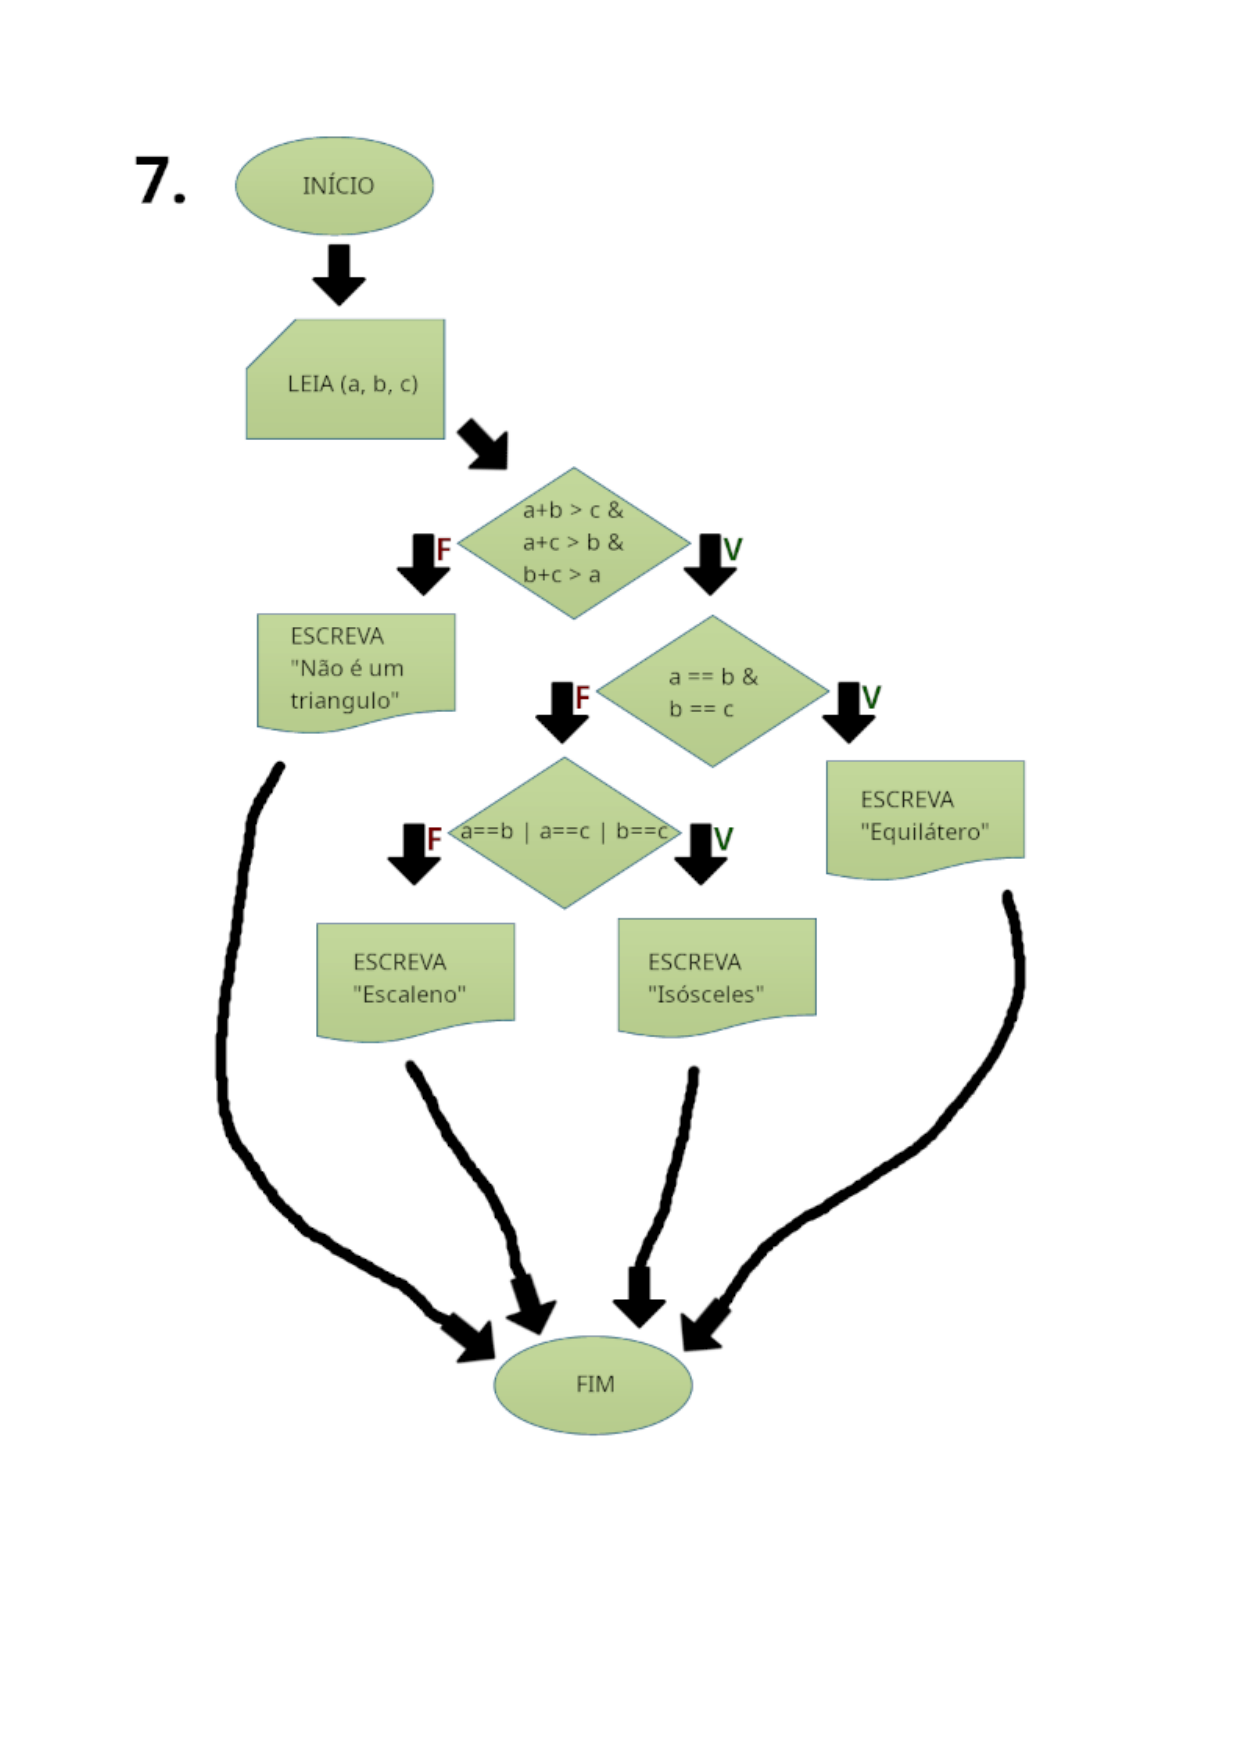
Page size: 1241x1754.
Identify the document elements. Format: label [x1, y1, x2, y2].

picture [129, 118, 1111, 1442]
